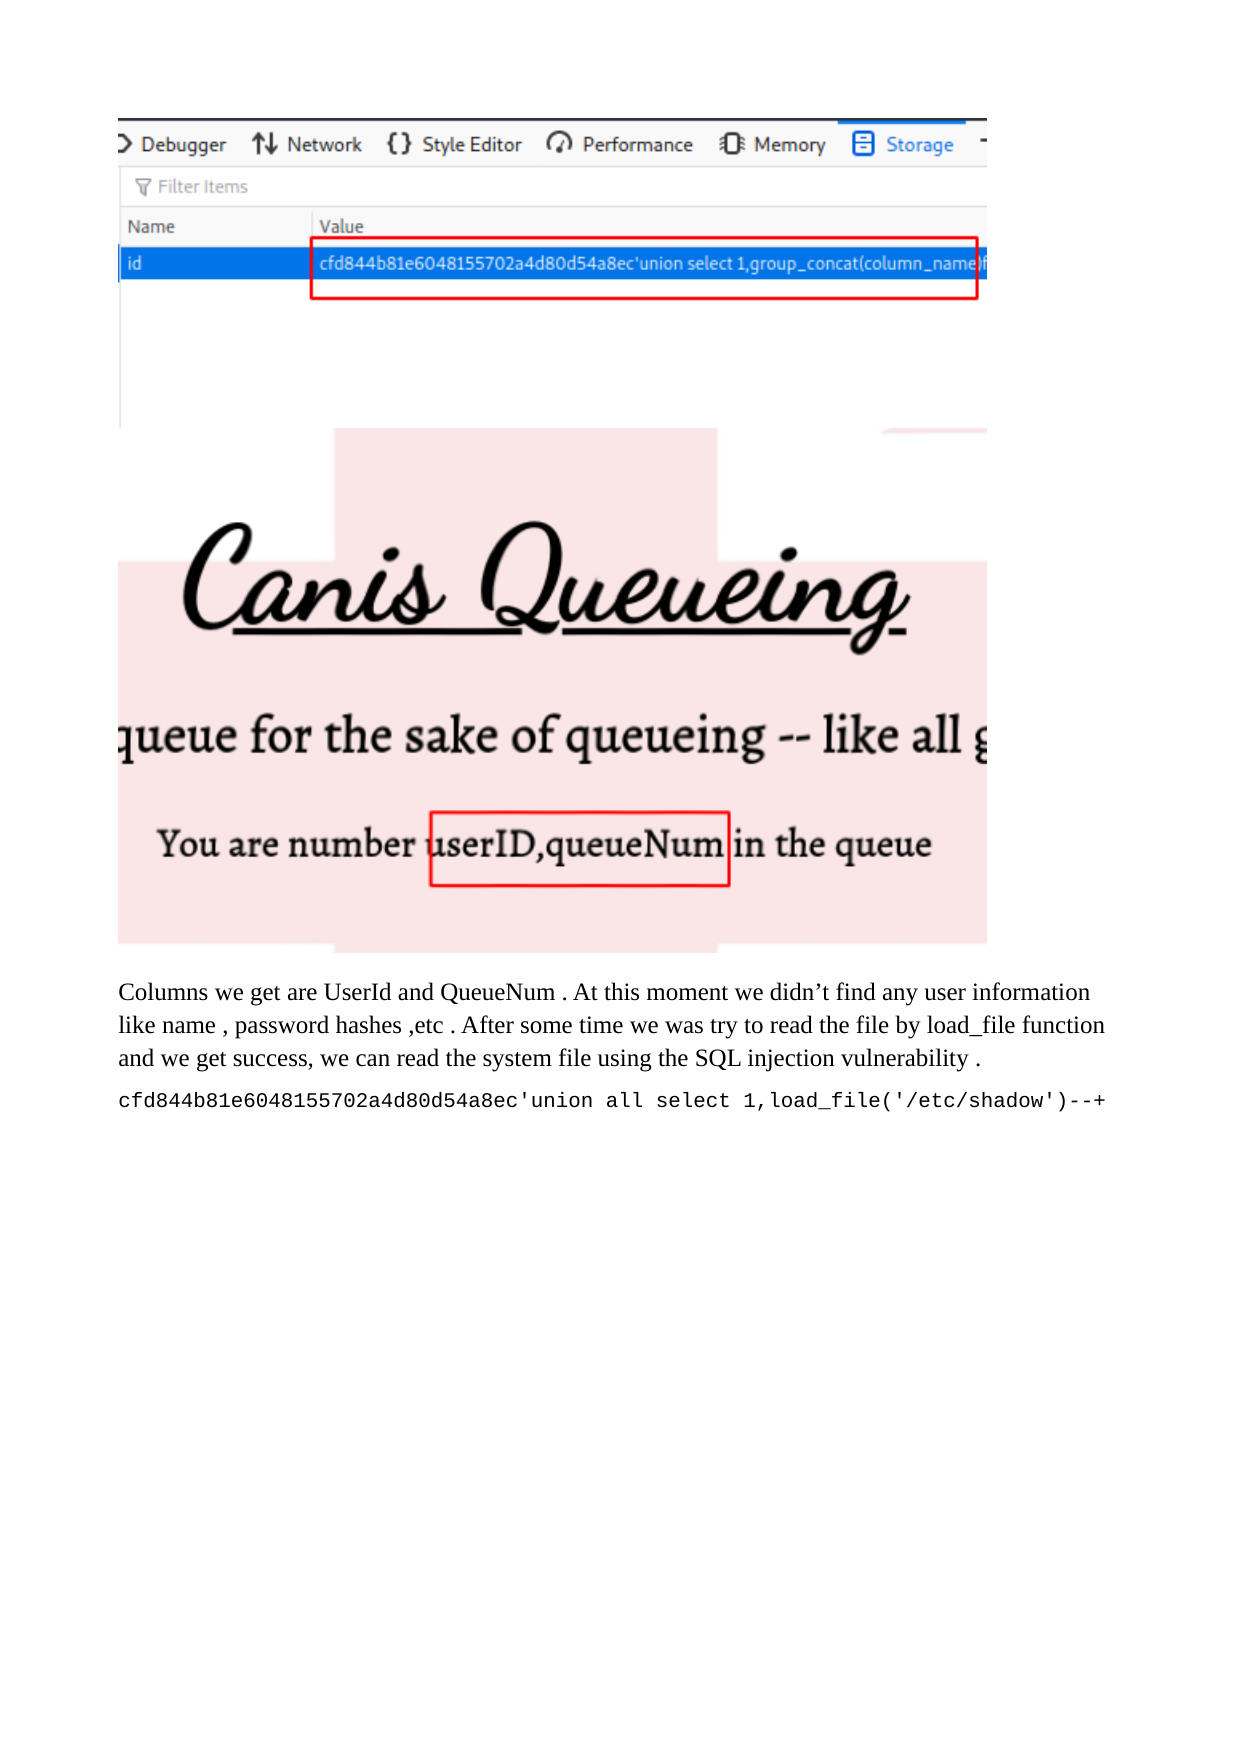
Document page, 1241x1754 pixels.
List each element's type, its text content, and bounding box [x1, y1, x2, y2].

picture [118, 118, 987, 953]
text cfd844b81e6048155702a4d80d54a8ec'union all select 1,load_file('/etc/shadow')--+ [118, 1090, 1122, 1114]
text Columns we get are UserId and QueueNum . At this moment we didn’t find any user information like name , password hashes ,etc . After some time we was try to read the file by load_file function and we get success, we can read the system file using the SQL injection vulnerability . [118, 977, 1122, 1072]
